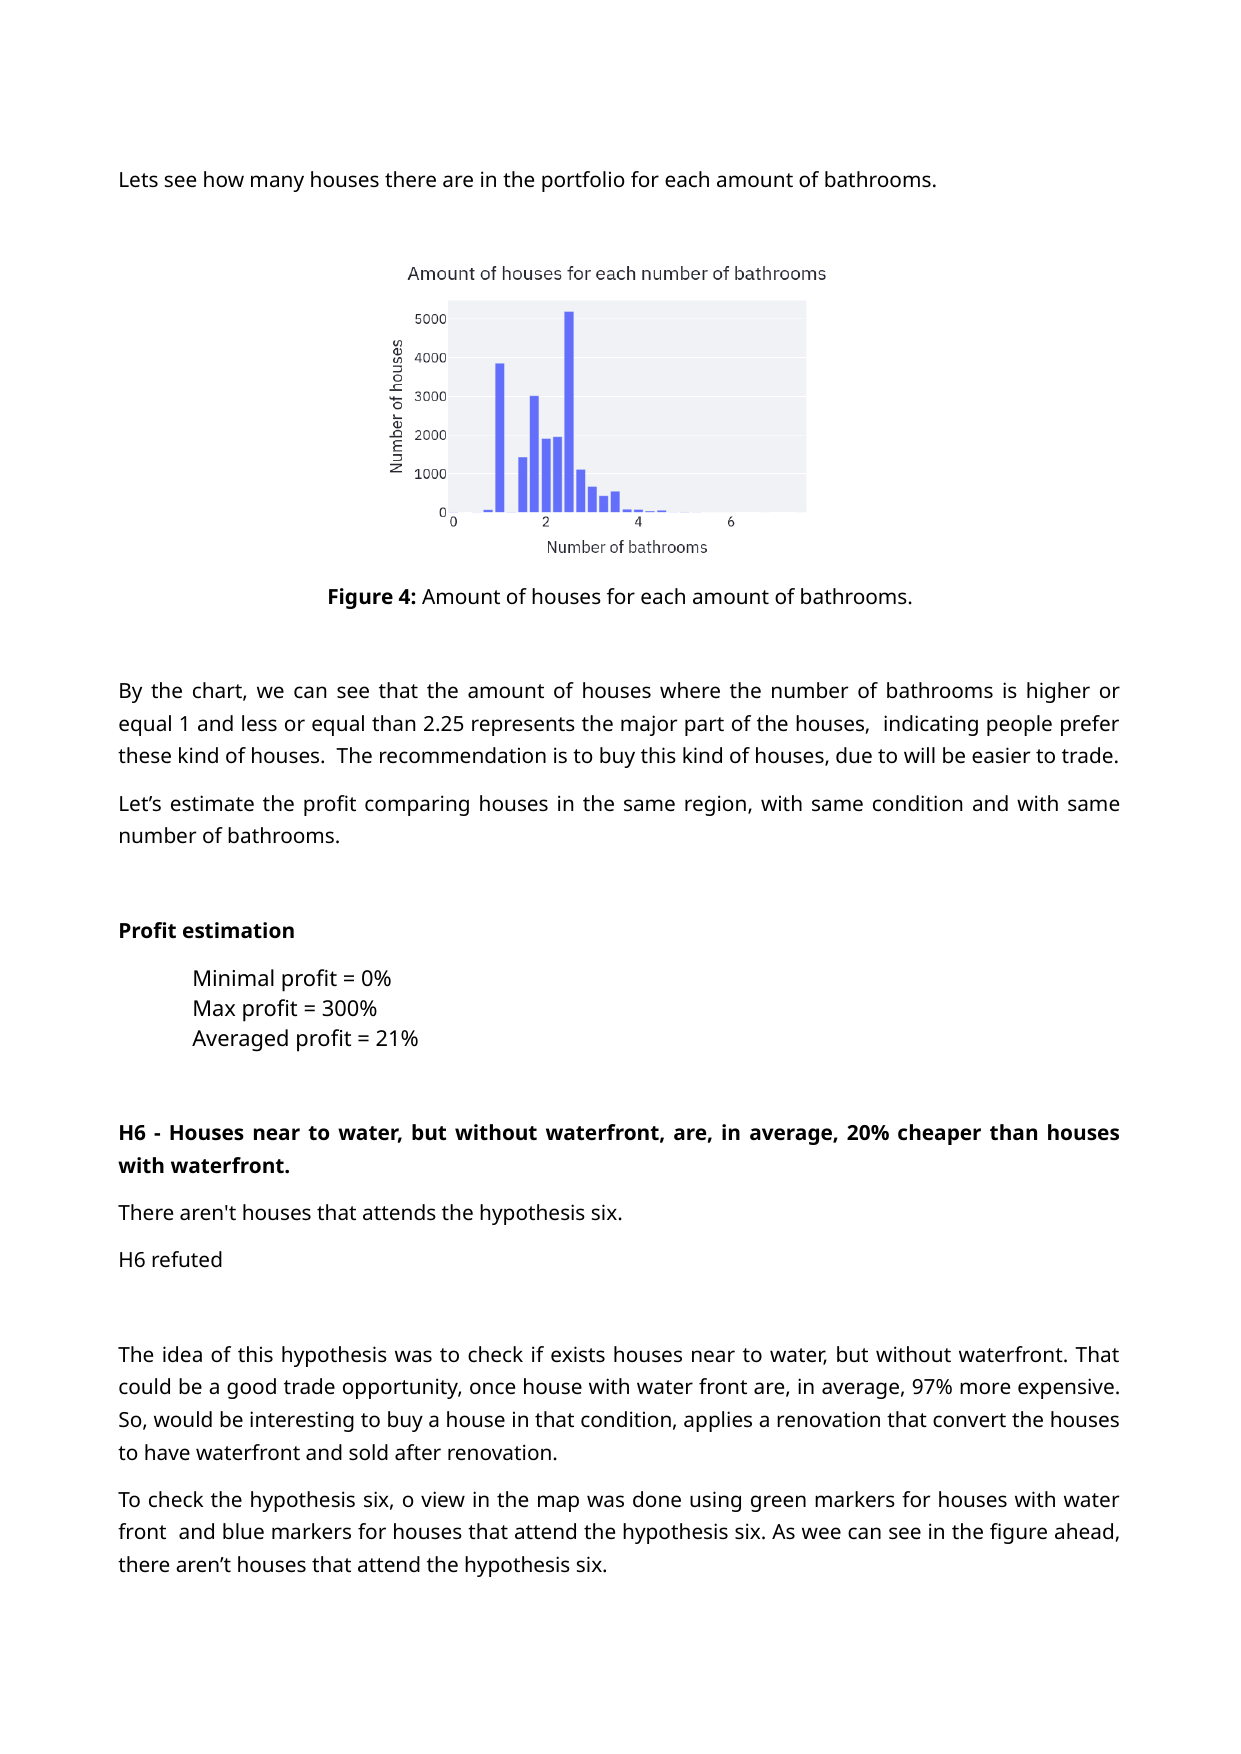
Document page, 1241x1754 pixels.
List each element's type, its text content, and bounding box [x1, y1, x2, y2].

text Figure 4: Amount of houses for each amount of bathrooms. [118, 582, 1122, 610]
text The idea of this hypothesis was to check if exists houses near to water, but without waterfront. That could be a good trade opportunity, once house with water front are, in average, 97% more expensive. So, would be interesting to buy a house in that condition, applies a renovation that convert the houses to have waterfront and sold after renovation. [118, 1340, 1122, 1466]
text Minimal profit = 0% [192, 963, 1122, 993]
text H6 refuted [118, 1245, 1122, 1274]
text There aren't houses that attends the hypothesis six. [118, 1198, 1122, 1227]
text H6 - Houses near to water, but without waterfront, are, in average, 20% cheaper than houses with waterfront. [118, 1118, 1122, 1179]
text Let’s estimate the profit comparing houses in the same region, with same condition and with same number of bathrooms. [118, 789, 1122, 850]
text Averaged profit = 21% [192, 1022, 1122, 1052]
text Profit estimation [118, 916, 1122, 944]
text To check the hypothesis six, o view in the map was done using green markers for houses with water front and blue markers for houses that attend the hypothesis six. As wee can see in the figure ahead, there aren’t houses that attend the hypothesis six. [118, 1485, 1122, 1578]
text By the chart, we can see that the amount of houses where the number of bathrooms is higher or equal 1 and less or equal than 2.25 represents the major part of the houses, indicating people prefer these kind of houses. The recommendation is to buy this kind of houses, due to will be easier to trade. [118, 676, 1122, 770]
picture [383, 259, 857, 564]
text Max profit = 300% [192, 993, 1122, 1022]
text Lets see how many houses there are in the portfolio for each amount of bathrooms. [118, 165, 1122, 194]
